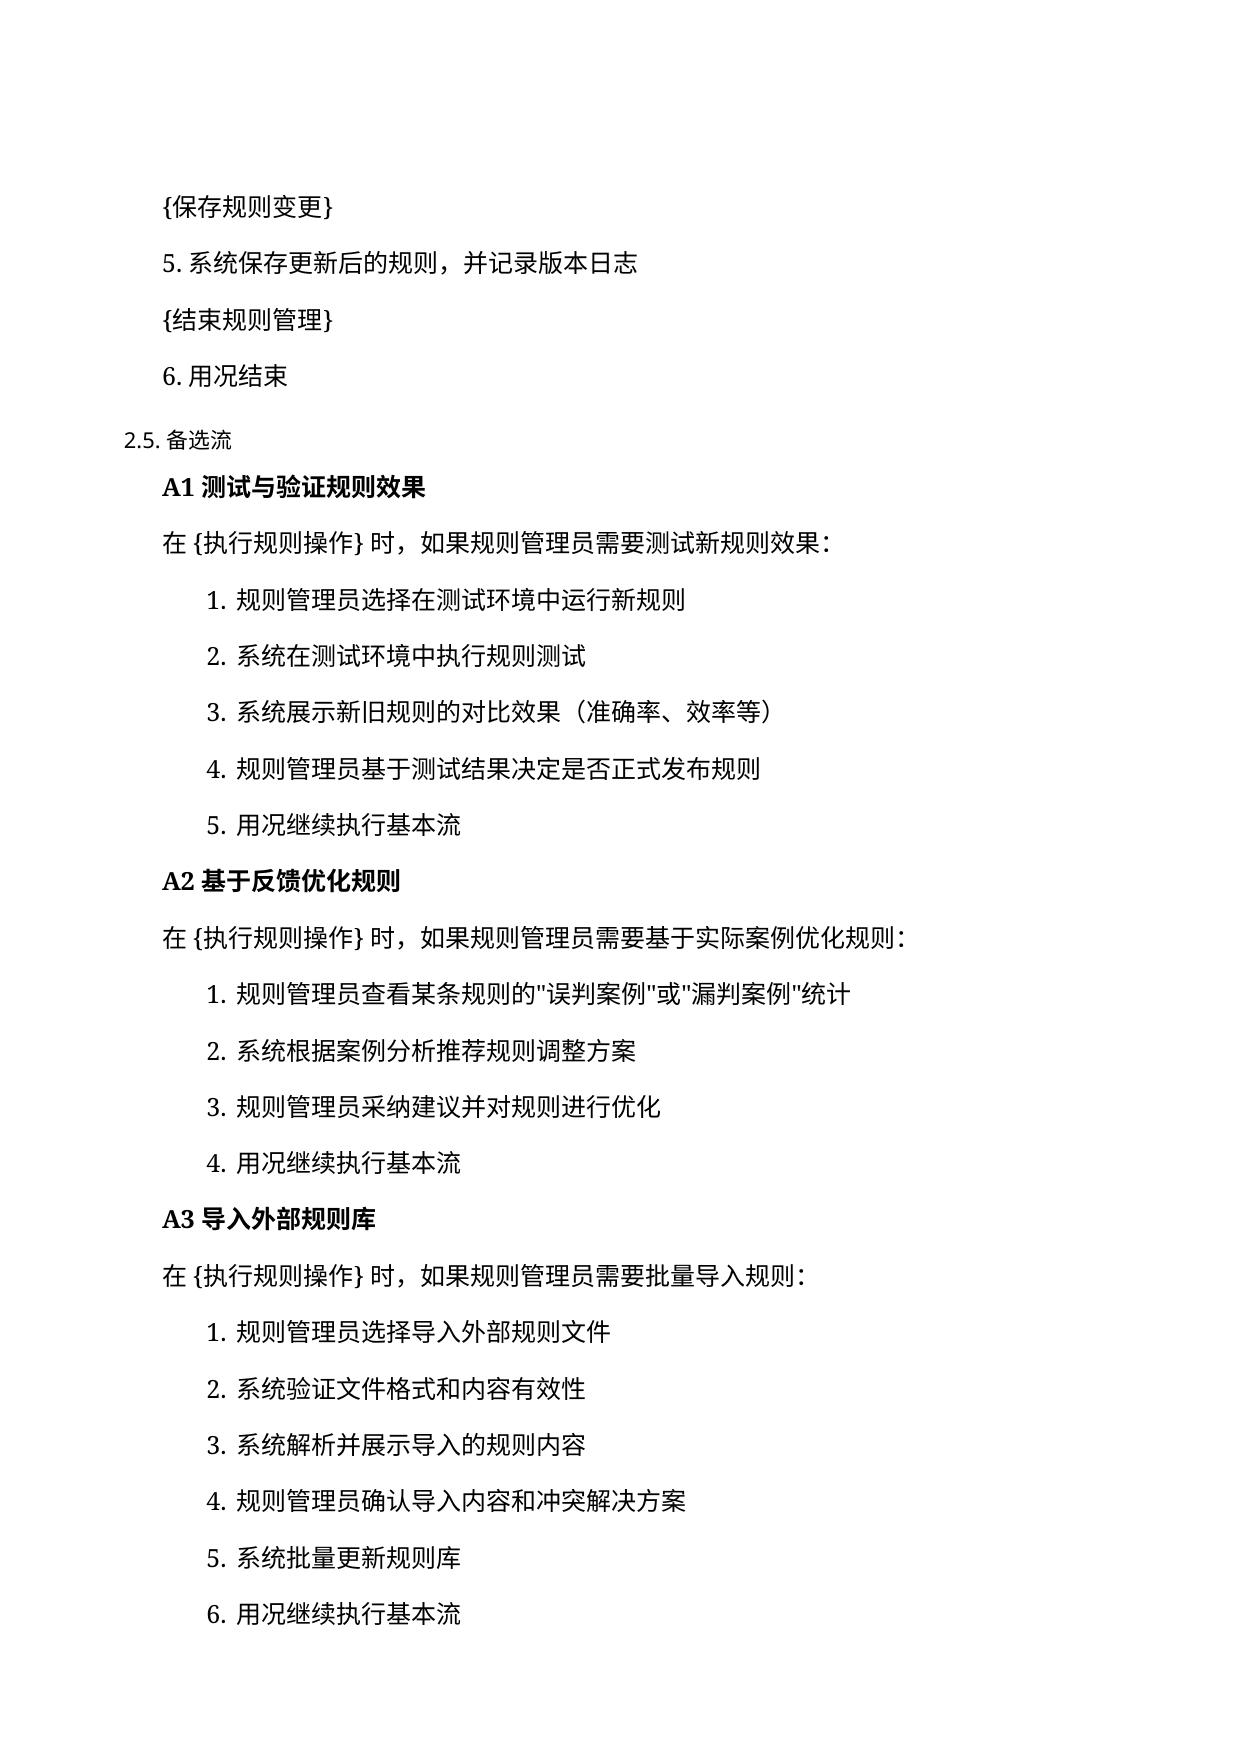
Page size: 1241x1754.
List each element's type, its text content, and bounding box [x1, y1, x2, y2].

list 系统展示新旧规则的对比效果（准确率、效率等） [162, 693, 1122, 729]
text 在 {执行规则操作} 时，如果规则管理员需要基于实际案例优化规则： [118, 918, 1122, 954]
list 用况继续执行基本流 [162, 1594, 1122, 1631]
list 系统在测试环境中执行规则测试 [162, 636, 1122, 673]
list 系统解析并展示导入的规则内容 [162, 1425, 1122, 1462]
text {结束规则管理} [118, 300, 1122, 337]
list 规则管理员采纳建议并对规则进行优化 [162, 1087, 1122, 1123]
list 规则管理员选择导入外部规则文件 [162, 1313, 1122, 1349]
list 规则管理员确认导入内容和冲突解决方案 [162, 1482, 1122, 1518]
text {保存规则变更} [118, 188, 1122, 224]
list 规则管理员基于测试结果决定是否正式发布规则 [162, 749, 1122, 785]
list 系统验证文件格式和内容有效性 [162, 1369, 1122, 1405]
text 在 {执行规则操作} 时，如果规则管理员需要批量导入规则： [118, 1256, 1122, 1293]
text 6. 用况结束 [118, 357, 1122, 393]
text A1 测试与验证规则效果 [118, 467, 1122, 504]
list 规则管理员查看某条规则的"误判案例"或"漏判案例"统计 [162, 974, 1122, 1011]
list 规则管理员选择在测试环境中运行新规则 [162, 580, 1122, 616]
list 系统根据案例分析推荐规则调整方案 [162, 1031, 1122, 1067]
list 系统批量更新规则库 [162, 1538, 1122, 1574]
text A2 基于反馈优化规则 [118, 862, 1122, 898]
text 在 {执行规则操作} 时，如果规则管理员需要测试新规则效果： [118, 524, 1122, 560]
list 用况继续执行基本流 [162, 806, 1122, 842]
text 5. 系统保存更新后的规则，并记录版本日志 [118, 244, 1122, 280]
text A3 导入外部规则库 [118, 1200, 1122, 1236]
subtitle 备选流 [118, 423, 1122, 454]
list 用况继续执行基本流 [162, 1144, 1122, 1180]
